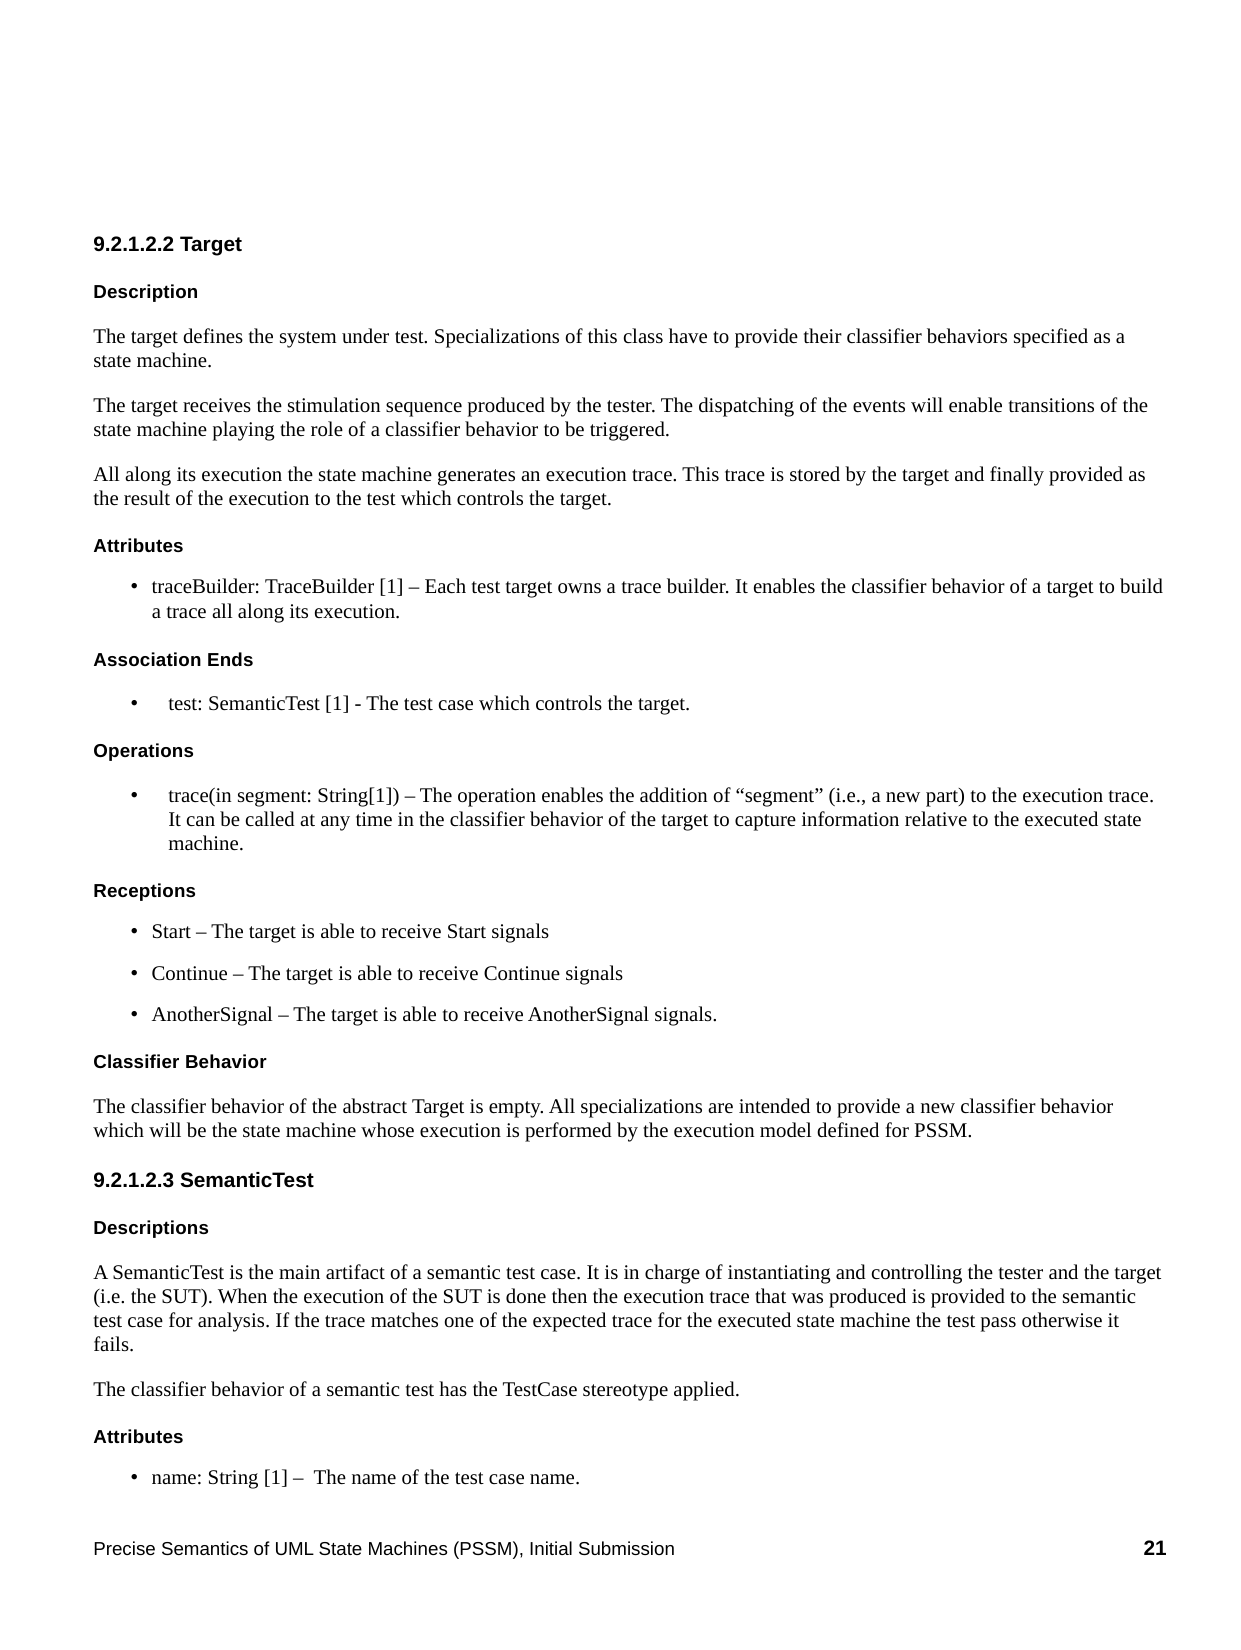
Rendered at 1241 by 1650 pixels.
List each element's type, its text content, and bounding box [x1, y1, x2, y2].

list AnotherSignal – The target is able to receive AnotherSignal signals. [131, 1001, 1164, 1026]
list test: SemanticTest [1] - The test case which controls the target. [131, 691, 1164, 715]
text A SemanticTest is the main artifact of a semantic test case. It is in charge of instantiating and controlling the tester and the target (i.e. the SUT). When the execution of the SUT is done then the execution trace that was produced is provided to the semantic test case for analysis. If the trace matches one of the expected trace for the executed state machine the test pass otherwise it fails. [93, 1260, 1164, 1356]
text All along its execution the state machine generates an execution trace. This trace is stored by the target and finally provided as the result of the execution to the test which controls the target. [93, 462, 1164, 510]
subtitle Receptions [93, 880, 1164, 901]
subtitle Description [93, 281, 1164, 303]
subtitle Classifier Behavior [93, 1051, 1164, 1073]
list traceBuilder: TraceBuilder [1] – Each test target owns a trace builder. It enables the classifier behavior of a target to build a trace all along its execution. [131, 573, 1164, 623]
list Start – The target is able to receive Start signals [131, 918, 1164, 943]
text The target receives the stimulation sequence produced by the tester. The dispatching of the events will enable transitions of the state machine playing the role of a classifier behavior to be triggered. [93, 393, 1164, 441]
list Continue – The target is able to receive Continue signals [131, 960, 1164, 985]
subtitle Association Ends [93, 648, 1164, 670]
subtitle SemanticTest [93, 1167, 1164, 1192]
list trace(in segment: String[1]) – The operation enables the addition of “segment” (i.e., a new part) to the execution trace. It can be called at any time in the classifier behavior of the target to capture information relative to the executed state machine. [131, 783, 1164, 855]
subtitle Operations [93, 740, 1164, 762]
text The classifier behavior of the abstract Target is empty. All specializations are intended to provide a new classifier behavior which will be the state machine whose execution is performed by the execution model defined for PSSM. [93, 1094, 1164, 1142]
subtitle Attributes [93, 535, 1164, 557]
text The target defines the system under test. Specializations of this class have to provide their classifier behaviors specified as a state machine. [93, 324, 1164, 372]
subtitle Target [93, 231, 1164, 256]
subtitle Descriptions [93, 1217, 1164, 1239]
list name: String [1] – The name of the test case name. [131, 1464, 1164, 1489]
subtitle Attributes [93, 1426, 1164, 1448]
text The classifier behavior of a semantic test has the TestCase stereotype applied. [93, 1377, 1164, 1401]
